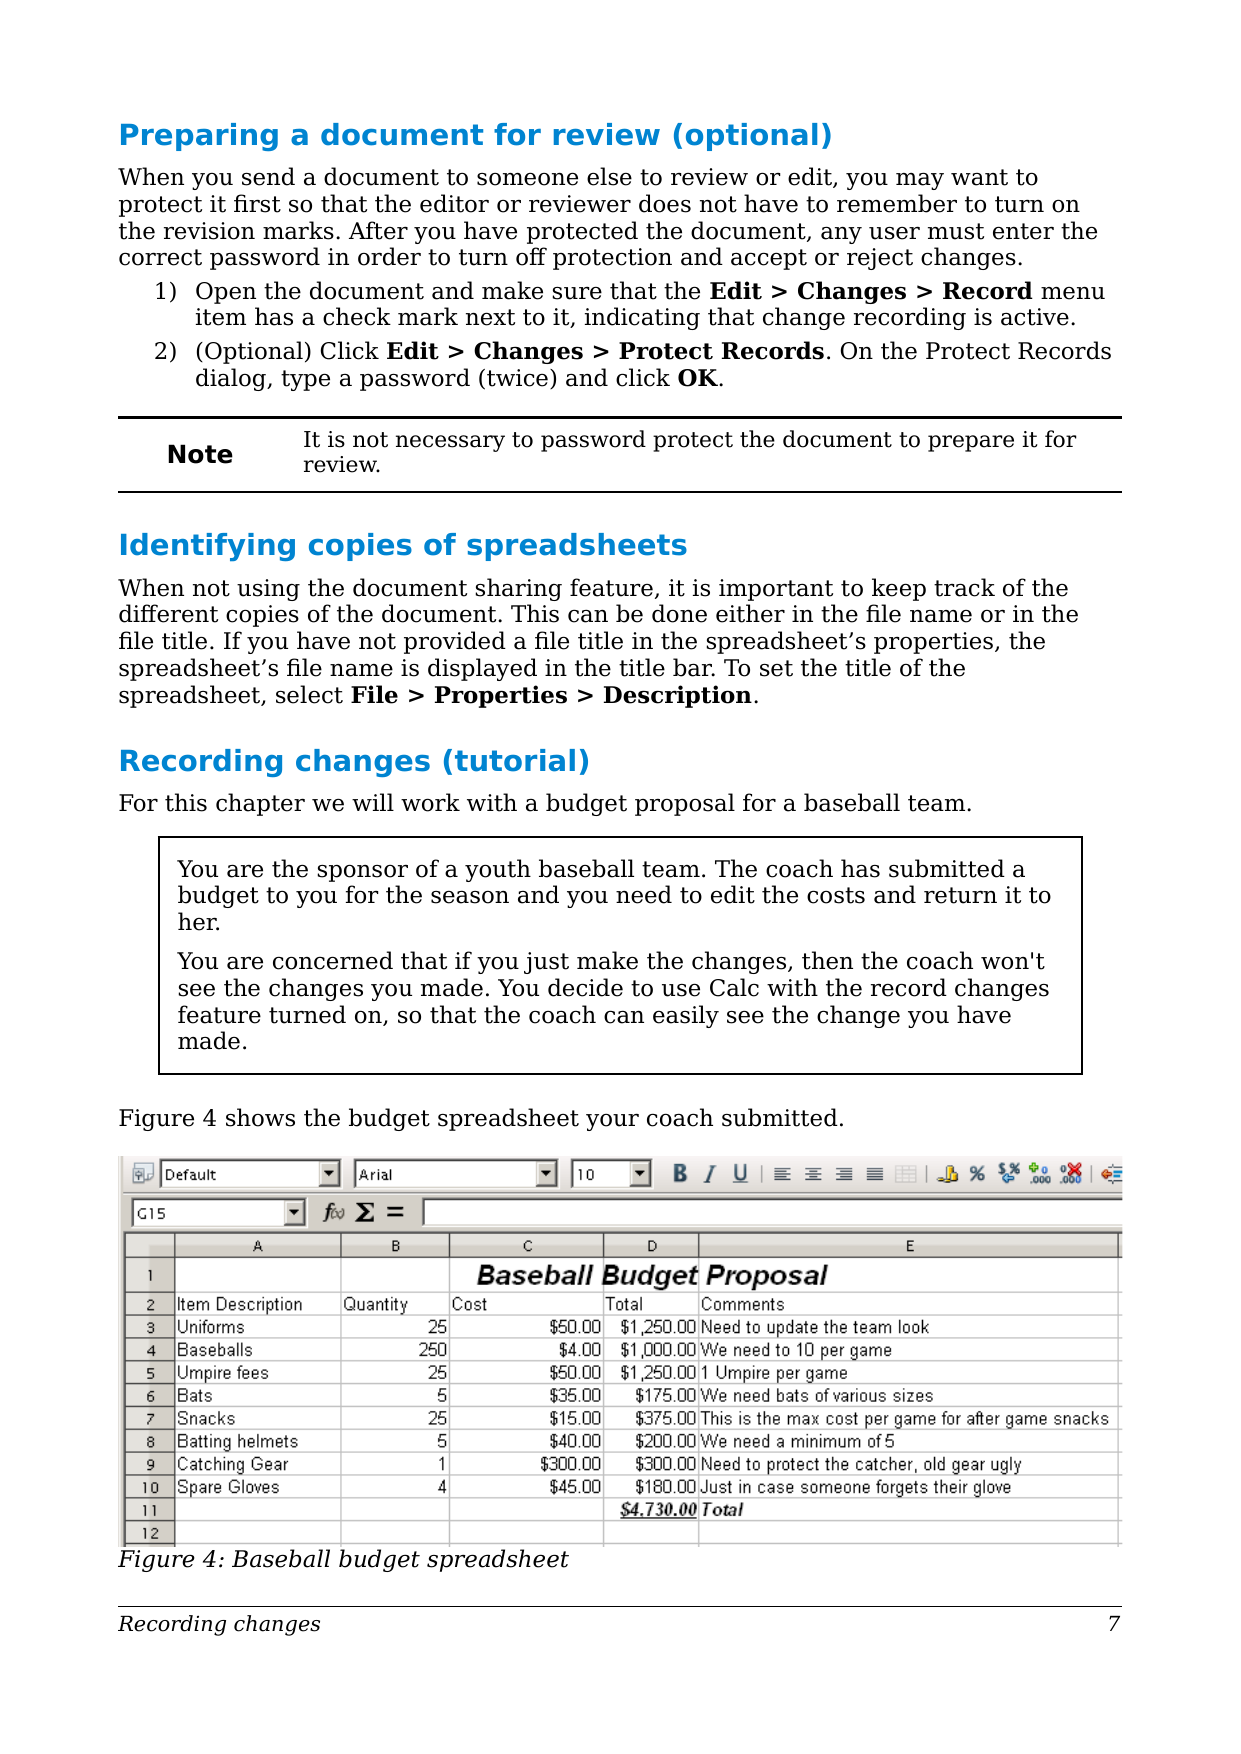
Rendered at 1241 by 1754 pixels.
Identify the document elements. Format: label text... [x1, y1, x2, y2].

text When not using the document sharing feature, it is important to keep track of the different copies of the document. This can be done either in the file name or in the file title. If you have not provided a file title in the spreadsheet’s properties, the spreadsheet’s file name is displayed in the title bar. To set the title of the spreadsheet, select File > Properties > Description. [118, 575, 1122, 709]
list (Optional) Click Edit > Changes > Protect Records. On the Protect Records dialog, type a password (twice) and click OK. [177, 337, 1122, 391]
picture [118, 1156, 1123, 1547]
text You are the sponsor of a youth baseball team. The coach has submitted a budget to you for the season and you need to edit the costs and return it to her. [177, 856, 1063, 936]
text Figure 4: Baseball budget spreadsheet [118, 1547, 1122, 1573]
text Figure 4 shows the budget spreadsheet your coach submitted. [118, 1105, 1122, 1132]
subtitle Recording changes (tutorial) [118, 744, 1122, 778]
list Open the document and make sure that the Edit > Changes > Record menu item has a check mark next to it, indicating that change recording is active. [177, 278, 1122, 331]
subtitle Preparing a document for review (optional) [118, 118, 1122, 152]
text For this chapter we will work with a budget proposal for a baseball team. [118, 791, 1122, 817]
table_header Note [118, 419, 281, 491]
subtitle Identifying copies of spreadsheets [118, 529, 1122, 563]
table_header It is not necessary to password protect the document to prepare it for review. [281, 419, 1122, 491]
list When you send a document to someone else to review or edit, you may want to protect it first so that the editor or reviewer does not have to remember to turn on the revision marks. After you have protected the document, any user must enter the correct password in order to turn off protection and accept or reject changes. [118, 164, 1122, 271]
text You are concerned that if you just make the changes, then the coach won't see the changes you made. You decide to use Calc with the record changes feature turned on, so that the coach can easily see the change you have made. [177, 948, 1063, 1055]
